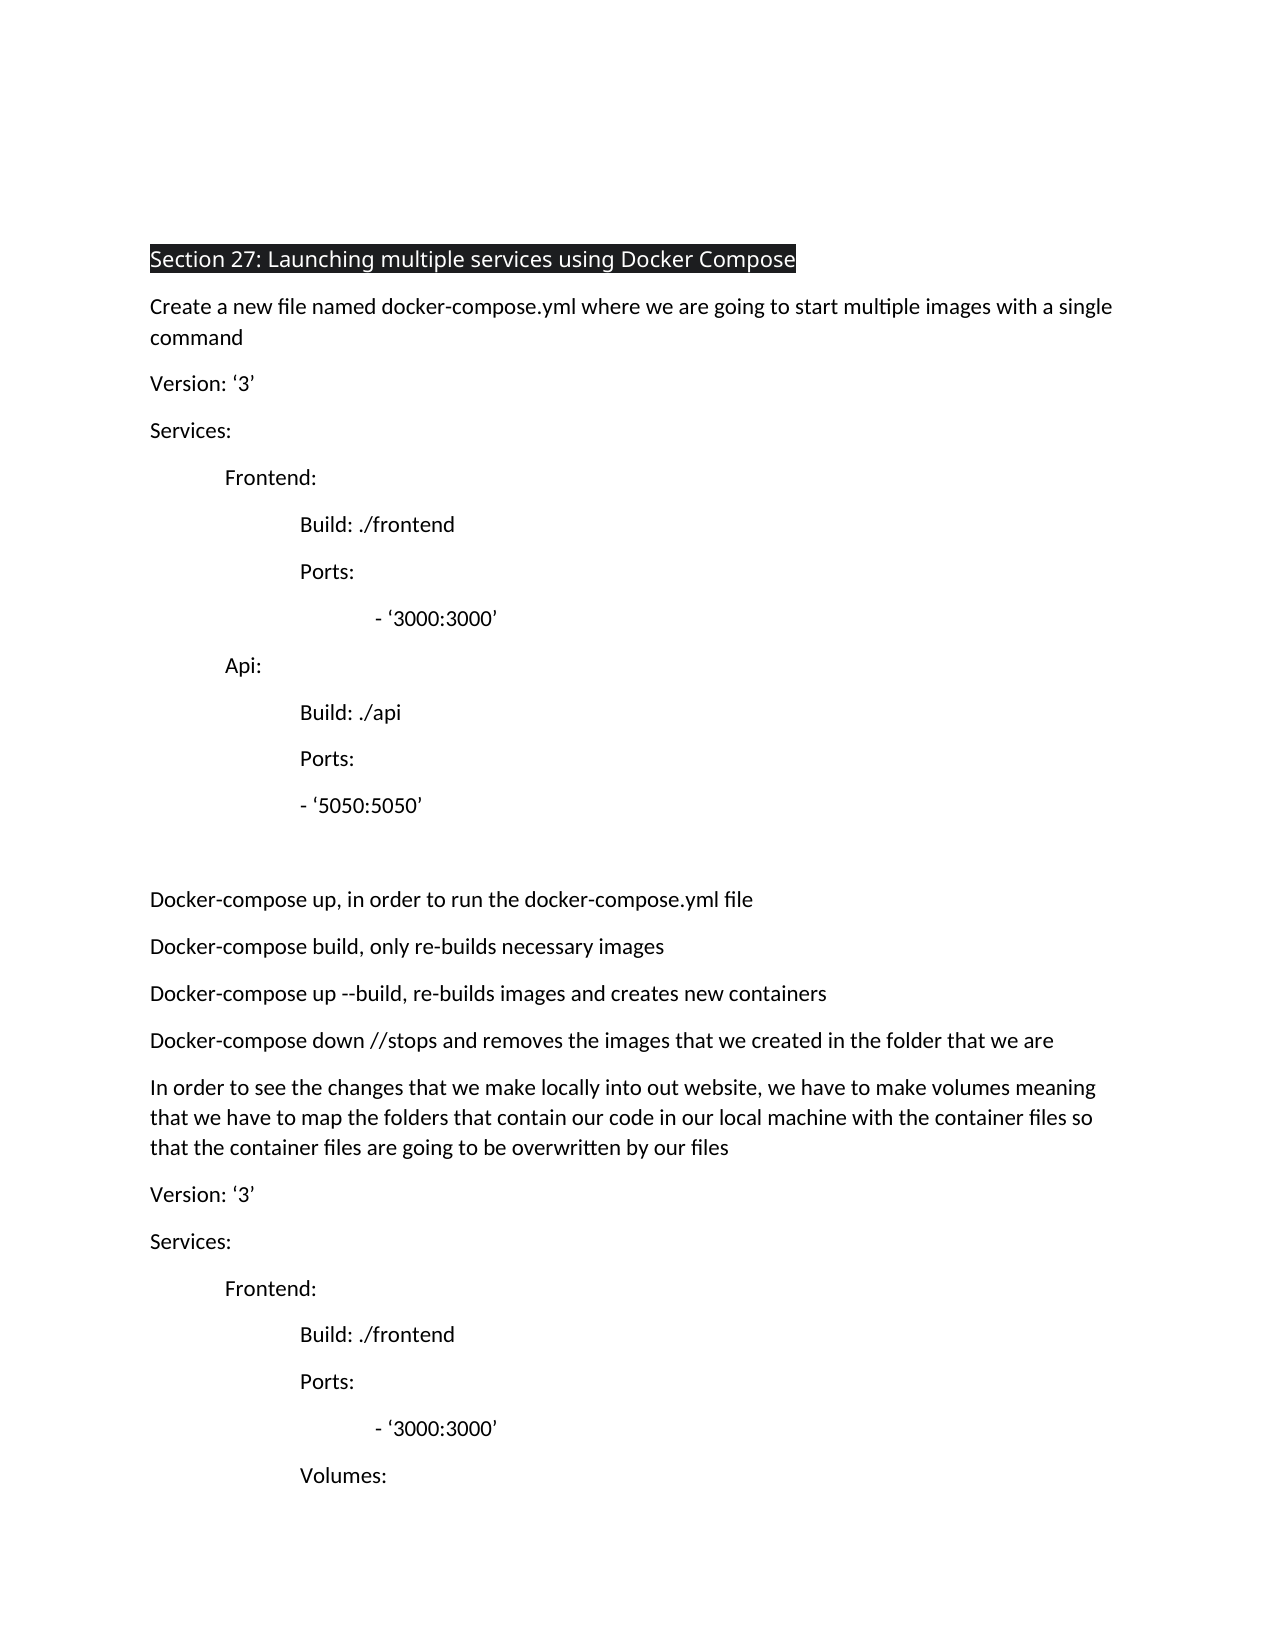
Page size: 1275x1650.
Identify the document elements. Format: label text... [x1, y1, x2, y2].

text Ports: [150, 744, 1125, 773]
text Docker-compose build, only re-builds necessary images [150, 932, 1125, 960]
text Ports: [150, 1367, 1125, 1396]
text Services: [150, 1227, 1125, 1255]
text Ports: [150, 557, 1125, 585]
text Docker-compose up, in order to run the docker-compose.yml file [150, 885, 1125, 913]
text Volumes: [150, 1461, 1125, 1489]
text In order to see the changes that we make locally into out website, we have to make volumes meaning that we have to map the folders that contain our code in our local machine with the container files so that the container files are going to be overwritten by our files [150, 1073, 1125, 1161]
text - ‘5050:5050’ [150, 791, 1125, 819]
text Services: [150, 416, 1125, 444]
text Build: ./api [150, 698, 1125, 726]
text - ‘3000:3000’ [150, 604, 1125, 632]
text Docker-compose up --build, re-builds images and creates new containers [150, 979, 1125, 1007]
text Create a new file named docker-compose.yml where we are going to start multiple images with a single command [150, 292, 1125, 351]
text - ‘3000:3000’ [150, 1414, 1125, 1442]
text Version: ‘3’ [150, 369, 1125, 398]
text Build: ./frontend [225, 1321, 1125, 1349]
text Section 27: Launching multiple services using Docker Compose [150, 244, 1125, 273]
text Frontend: [150, 463, 1125, 491]
text Docker-compose down //stops and removes the images that we created in the folder that we are [150, 1026, 1125, 1054]
text Version: ‘3’ [150, 1180, 1125, 1208]
text Api: [150, 651, 1125, 679]
text Build: ./frontend [225, 510, 1125, 538]
text Frontend: [150, 1274, 1125, 1302]
